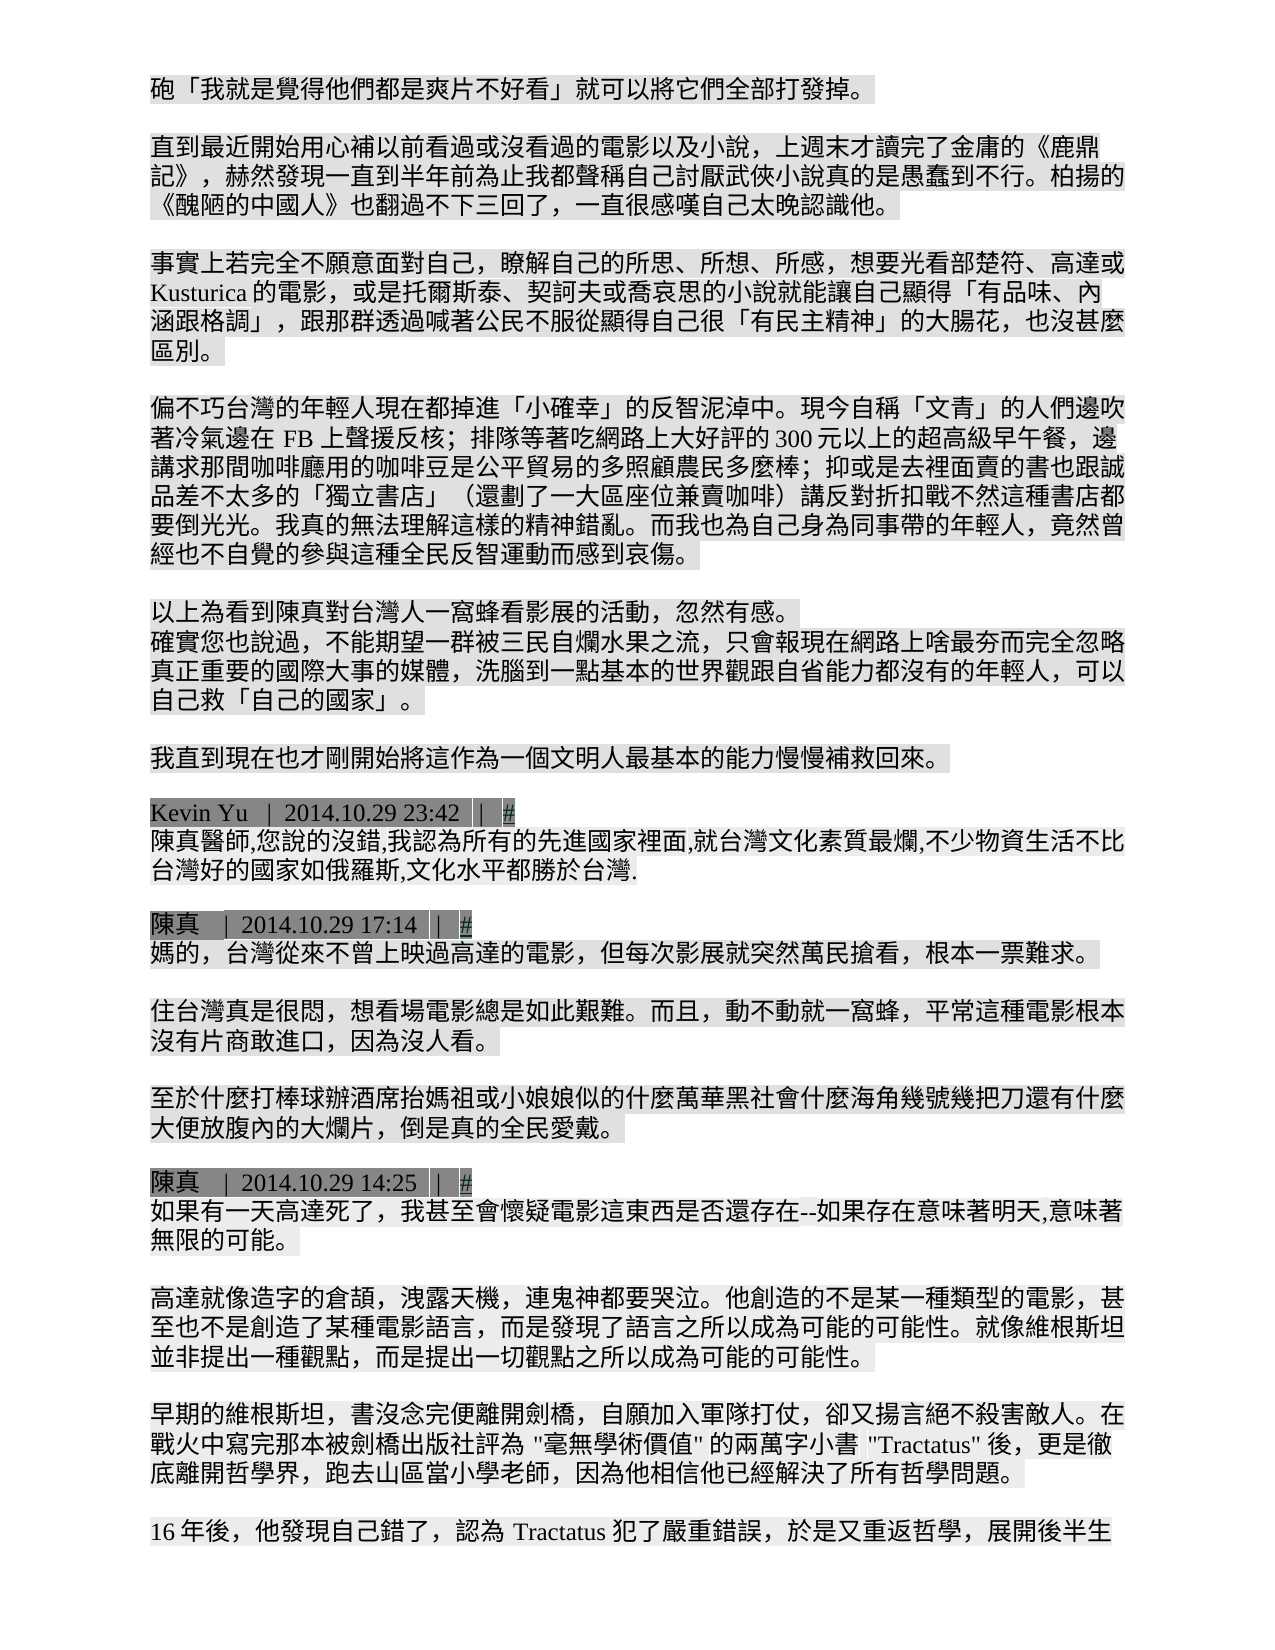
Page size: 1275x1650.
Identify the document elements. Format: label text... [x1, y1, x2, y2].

text 陳真醫師,您說的沒錯,我認為所有的先進國家裡面,就台灣文化素質最爛,不少物資生活不比台灣好的國家如俄羅斯,文化水平都勝於台灣. [150, 827, 1125, 885]
text Kevin Yu | 2014.10.29 23:42 | # [150, 798, 1125, 827]
text 陳真 | 2014.10.29 17:14 | # [150, 910, 1125, 940]
text 陳真 | 2014.10.29 14:25 | # [150, 1168, 1125, 1197]
text 媽的，台灣從來不曾上映過高達的電影，但每次影展就突然萬民搶看，根本一票難求。 住台灣真是很悶，想看場電影總是如此艱難。而且，動不動就一窩蜂，平常這種電影根本沒有片商敢進口，因為沒人看。 至於什麼打棒球辦酒席抬媽祖或小娘娘似的什麼萬華黑社會什麼海角幾號幾把刀還有什麼大便放腹內的大爛片，倒是真的全民愛戴。 [150, 940, 1125, 1143]
text 如果有一天高達死了，我甚至會懷疑電影這東西是否還存在--如果存在意味著明天,意味著無限的可能。 高達就像造字的倉頡，洩露天機，連鬼神都要哭泣。他創造的不是某一種類型的電影，甚至也不是創造了某種電影語言，而是發現了語言之所以成為可能的可能性。就像維根斯坦並非提出一種觀點，而是提出一切觀點之所以成為可能的可能性。 早期的維根斯坦，書沒念完便離開劍橋，自願加入軍隊打仗，卻又揚言絕不殺害敵人。在戰火中寫完那本被劍橋出版社評為 "毫無學術價值" 的兩萬字小書 "Tractatus" 後，更是徹底離開哲學界，跑去山區當小學老師，因為他相信他已經解決了所有哲學問題。 16年後，他發現自己錯了，認為 Tractatus 犯了嚴重錯誤，於是又重返哲學，展開後半生千萬字的哲學創作。 高達自述，在他拍 "狂人皮埃洛" 之前，他也覺得電影沒有什麼好拍的了，因為每個問題每種形式都已經有了典範。但他後來發現事情不是這樣，電影無限的可能才剛要開始，於是又開始執起導演筒。 當然，一部份原因可能和他的 "斷了氣" 大受好評有關。他說自己有一種自我矛盾的精神，當大家都說他拍得好時，他反而認為自己一定走入什麼可怕的死胡同。當大家都唾棄他時，他卻充滿興奮熱情。聽起來相當變態，但我頗能體會。 一般導演往往走下坡，Kusturica也許就是一例，他早期的 "爸爸出差時" "流浪者之歌" "亞歷桑那夢遊" "地下社會" "黑貓白貓"，其實都比後來的那幾部好，例如 "請給我承諾"。也許不能說是江郎才盡，而是江郎風浪已過，不再孤獨，日子過得平順了，原本從憂傷孤獨的巨大痛苦中誕生的作品便很難產生。 高達卻是一直走上坡路，晚年越拍越好，想得少了，情感卻多了些，不再如往昔一般銳利。也許如他自己所說: "我老了，看不清水面上的事了，我在水底思考。" [150, 1197, 1125, 1546]
text 砲「我就是覺得他們都是爽片不好看」就可以將它們全部打發掉。 直到最近開始用心補以前看過或沒看過的電影以及小說，上週末才讀完了金庸的《鹿鼎記》，赫然發現一直到半年前為止我都聲稱自己討厭武俠小說真的是愚蠢到不行。柏揚的《醜陋的中國人》也翻過不下三回了，一直很感嘆自己太晚認識他。 事實上若完全不願意面對自己，瞭解自己的所思、所想、所感，想要光看部楚符、高達或Kusturica的電影，或是托爾斯泰、契訶夫或喬哀思的小說就能讓自己顯得「有品味、內涵跟格調」，跟那群透過喊著公民不服從顯得自己很「有民主精神」的大腸花，也沒甚麼區別。 偏不巧台灣的年輕人現在都掉進「小確幸」的反智泥淖中。現今自稱「文青」的人們邊吹著冷氣邊在 FB 上聲援反核；排隊等著吃網路上大好評的300元以上的超高級早午餐，邊講求那間咖啡廳用的咖啡豆是公平貿易的多照顧農民多麼棒；抑或是去裡面賣的書也跟誠品差不太多的「獨立書店」（還劃了一大區座位兼賣咖啡）講反對折扣戰不然這種書店都要倒光光。我真的無法理解這樣的精神錯亂。而我也為自己身為同事帶的年輕人，竟然曾經也不自覺的參與這種全民反智運動而感到哀傷。 以上為看到陳真對台灣人一窩蜂看影展的活動，忽然有感。 確實您也說過，不能期望一群被三民自爛水果之流，只會報現在網路上啥最夯而完全忽略真正重要的國際大事的媒體，洗腦到一點基本的世界觀跟自省能力都沒有的年輕人，可以自己救「自己的國家」。 我直到現在也才剛開始將這作為一個文明人最基本的能力慢慢補救回來。 [150, 75, 1125, 773]
